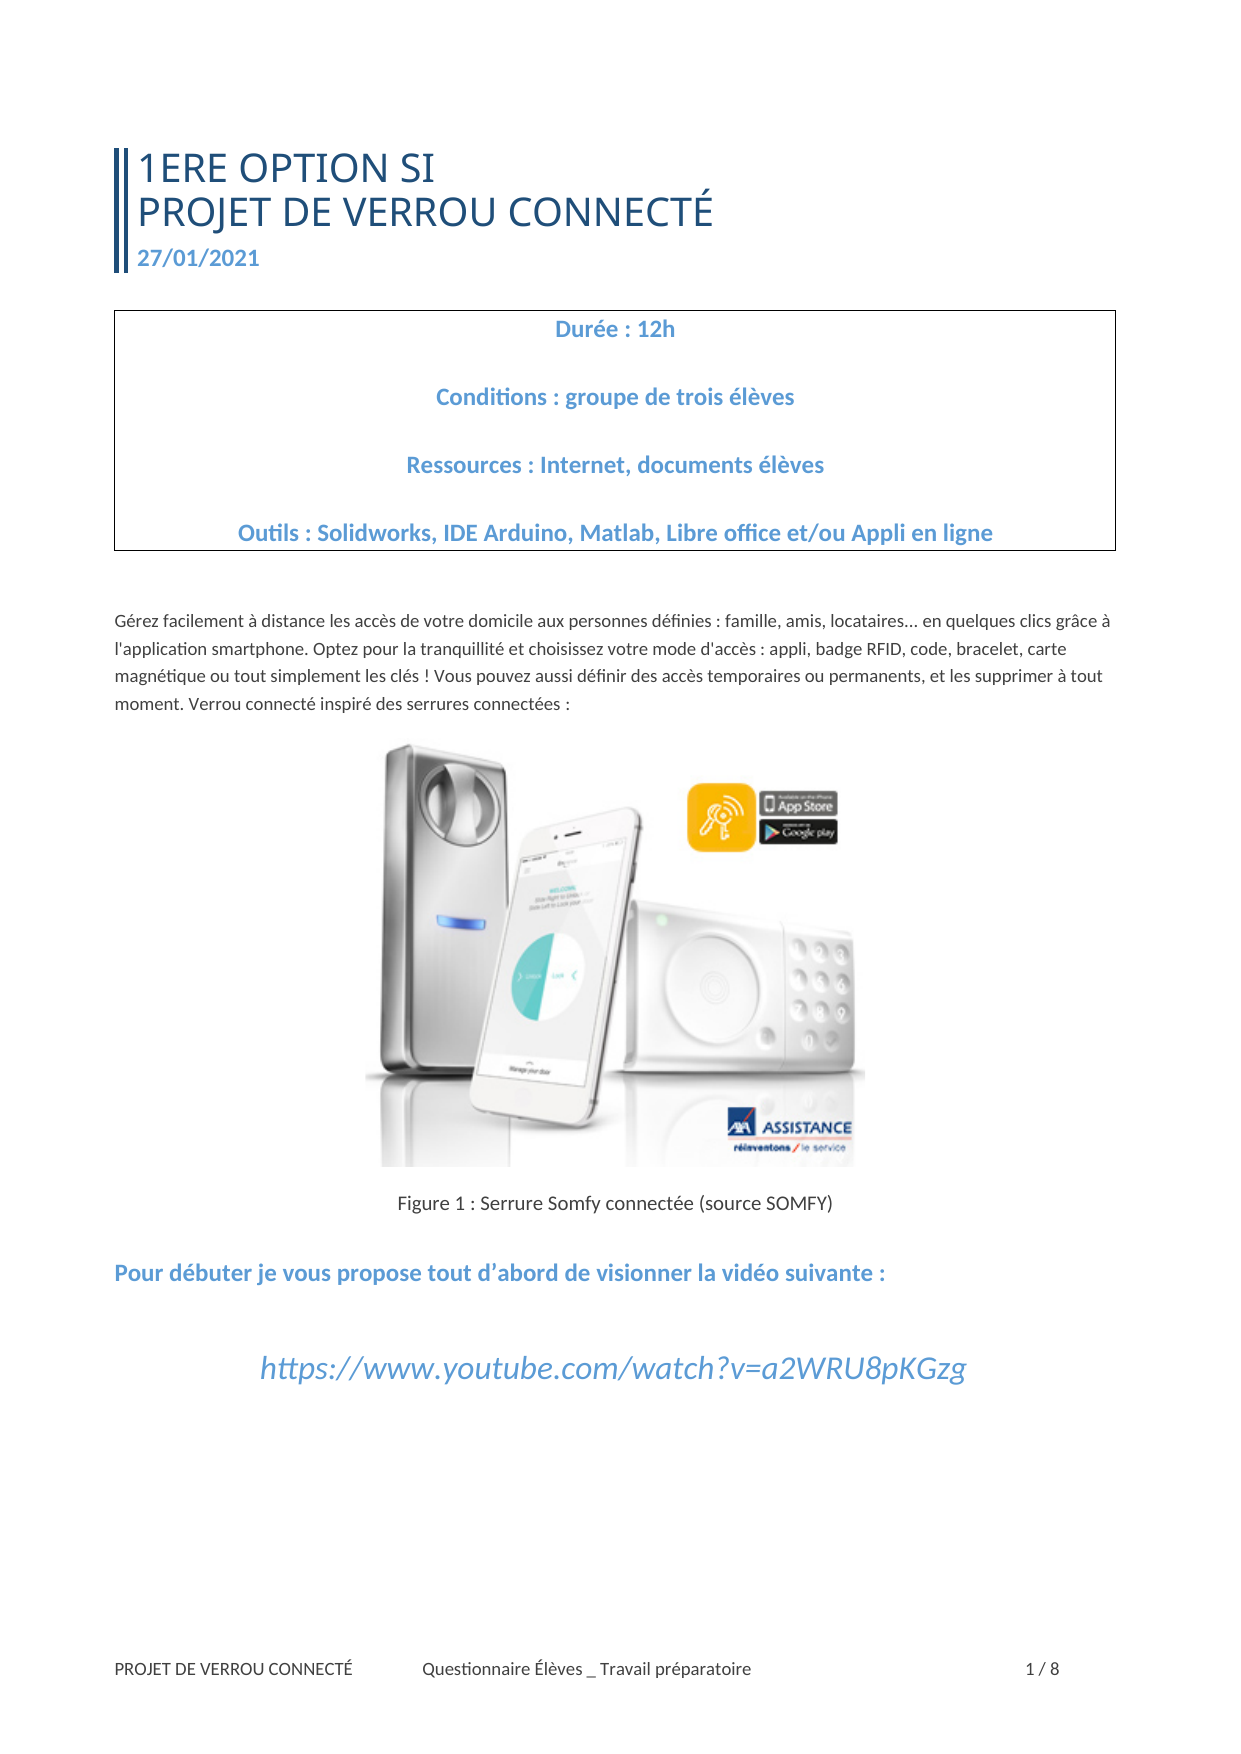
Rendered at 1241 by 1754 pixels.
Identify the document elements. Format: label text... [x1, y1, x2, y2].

subtitle Pour débuter je vous propose tout d’abord de visionner la vidéo suivante : [114, 1258, 1116, 1288]
picture [365, 738, 866, 1167]
text Figure 1 : Serrure Somfy connectée (source SOMFY) [114, 1190, 1116, 1215]
subtitle Outils : Solidworks, IDE Arduino, Matlab, Libre office et/ou Appli en ligne [115, 514, 1115, 550]
text Gérez facilement à distance les accès de votre domicile aux personnes définies : famille, amis, locataires... en quelques clics grâce à l'application smartphone. Optez pour la tranquillité et choisissez votre mode d'accès : appli, badge RFID, code, bracelet, carte magnétique ou tout simplement les clés ! Vous pouvez aussi définir des accès temporaires ou permanents, et les supprimer à tout moment. Verrou connecté inspiré des serrures connectées : [114, 610, 1116, 715]
subtitle Ressources : Internet, documents élèves [115, 446, 1115, 480]
title 1ere option SI Projet DE VERROU connecté [128, 148, 1116, 235]
subtitle 27/01/2021 [128, 243, 1116, 273]
text https://www.youtube.com/watch?v=a2WRU8pKGzg [114, 1347, 1116, 1388]
subtitle Conditions : groupe de trois élèves [115, 378, 1115, 412]
subtitle Durée : 12h [115, 311, 1115, 344]
